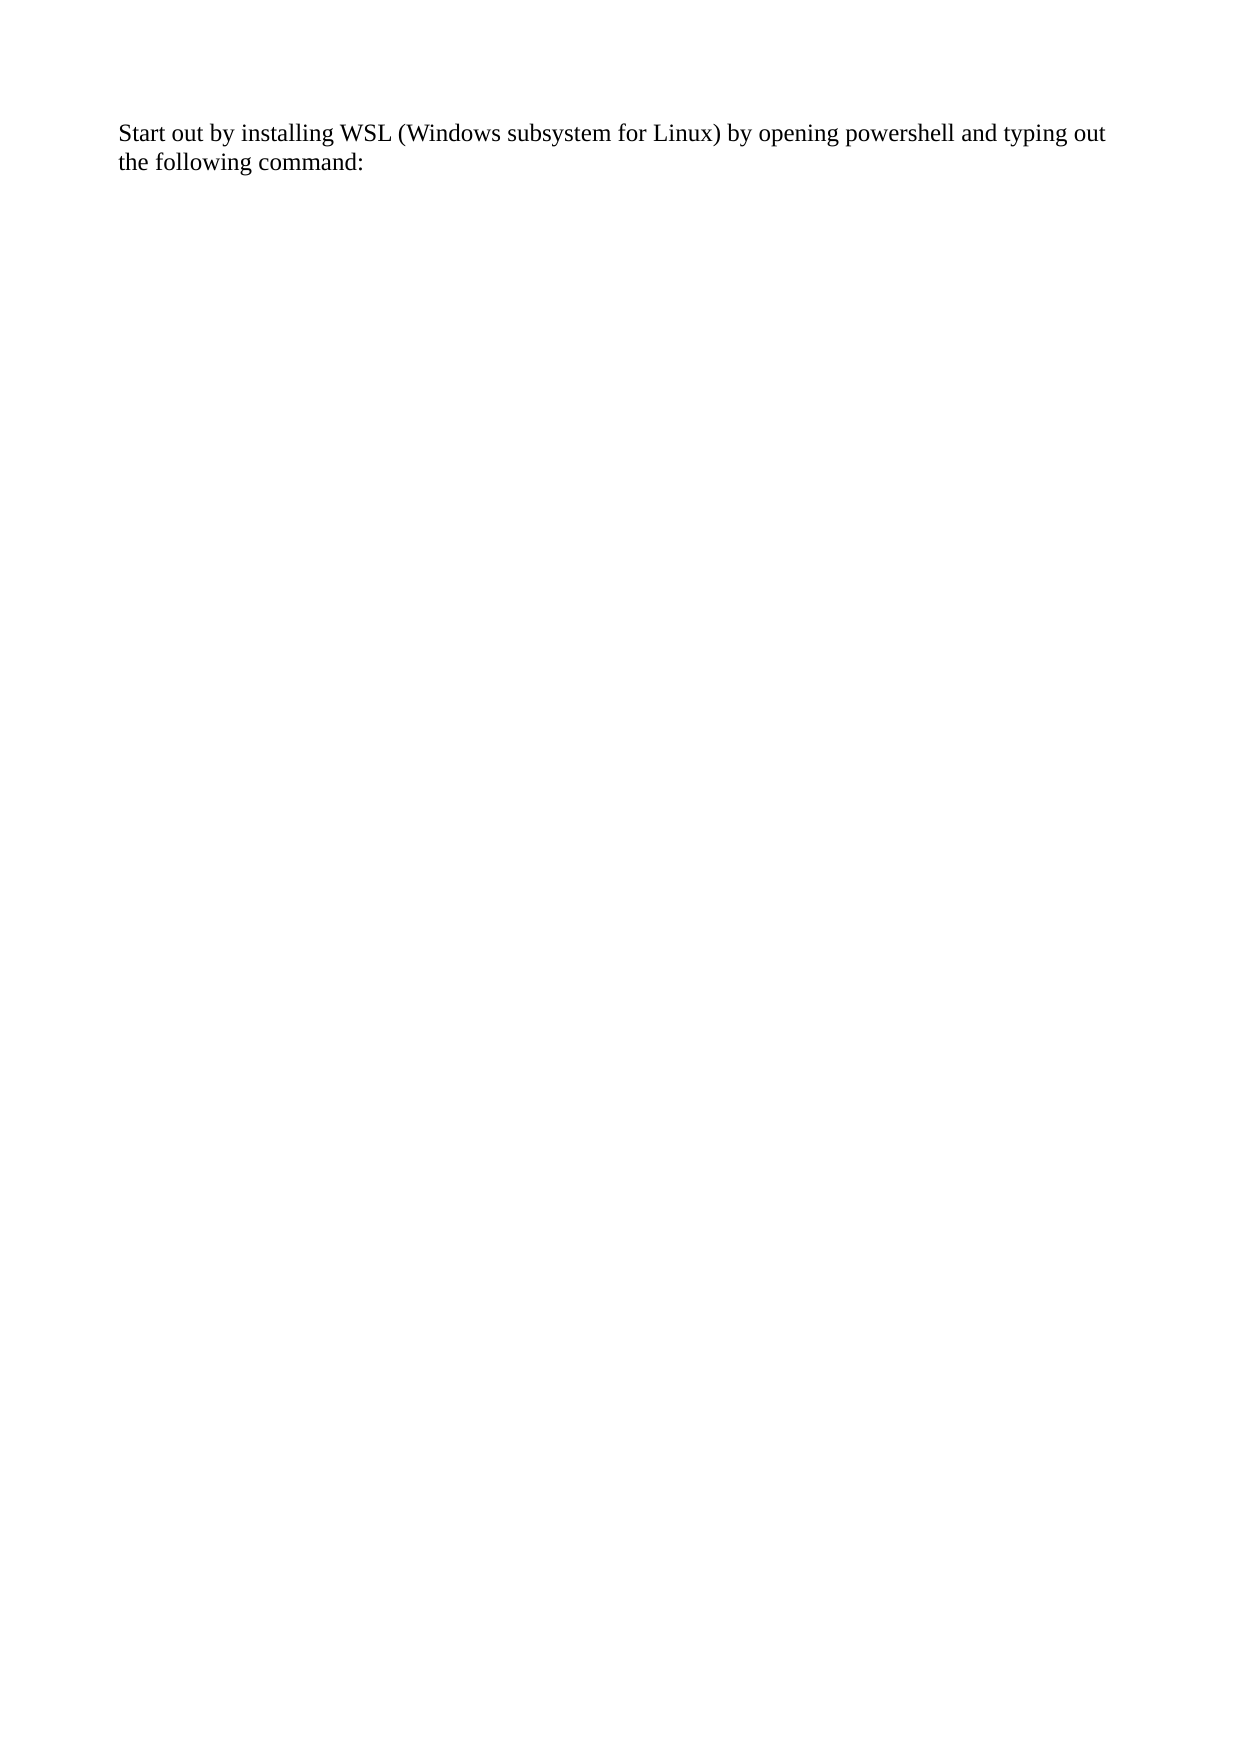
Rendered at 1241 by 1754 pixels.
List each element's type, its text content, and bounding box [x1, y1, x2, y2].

text Start out by installing WSL (Windows subsystem for Linux) by opening powershell and typing out the following command: [118, 118, 1122, 176]
